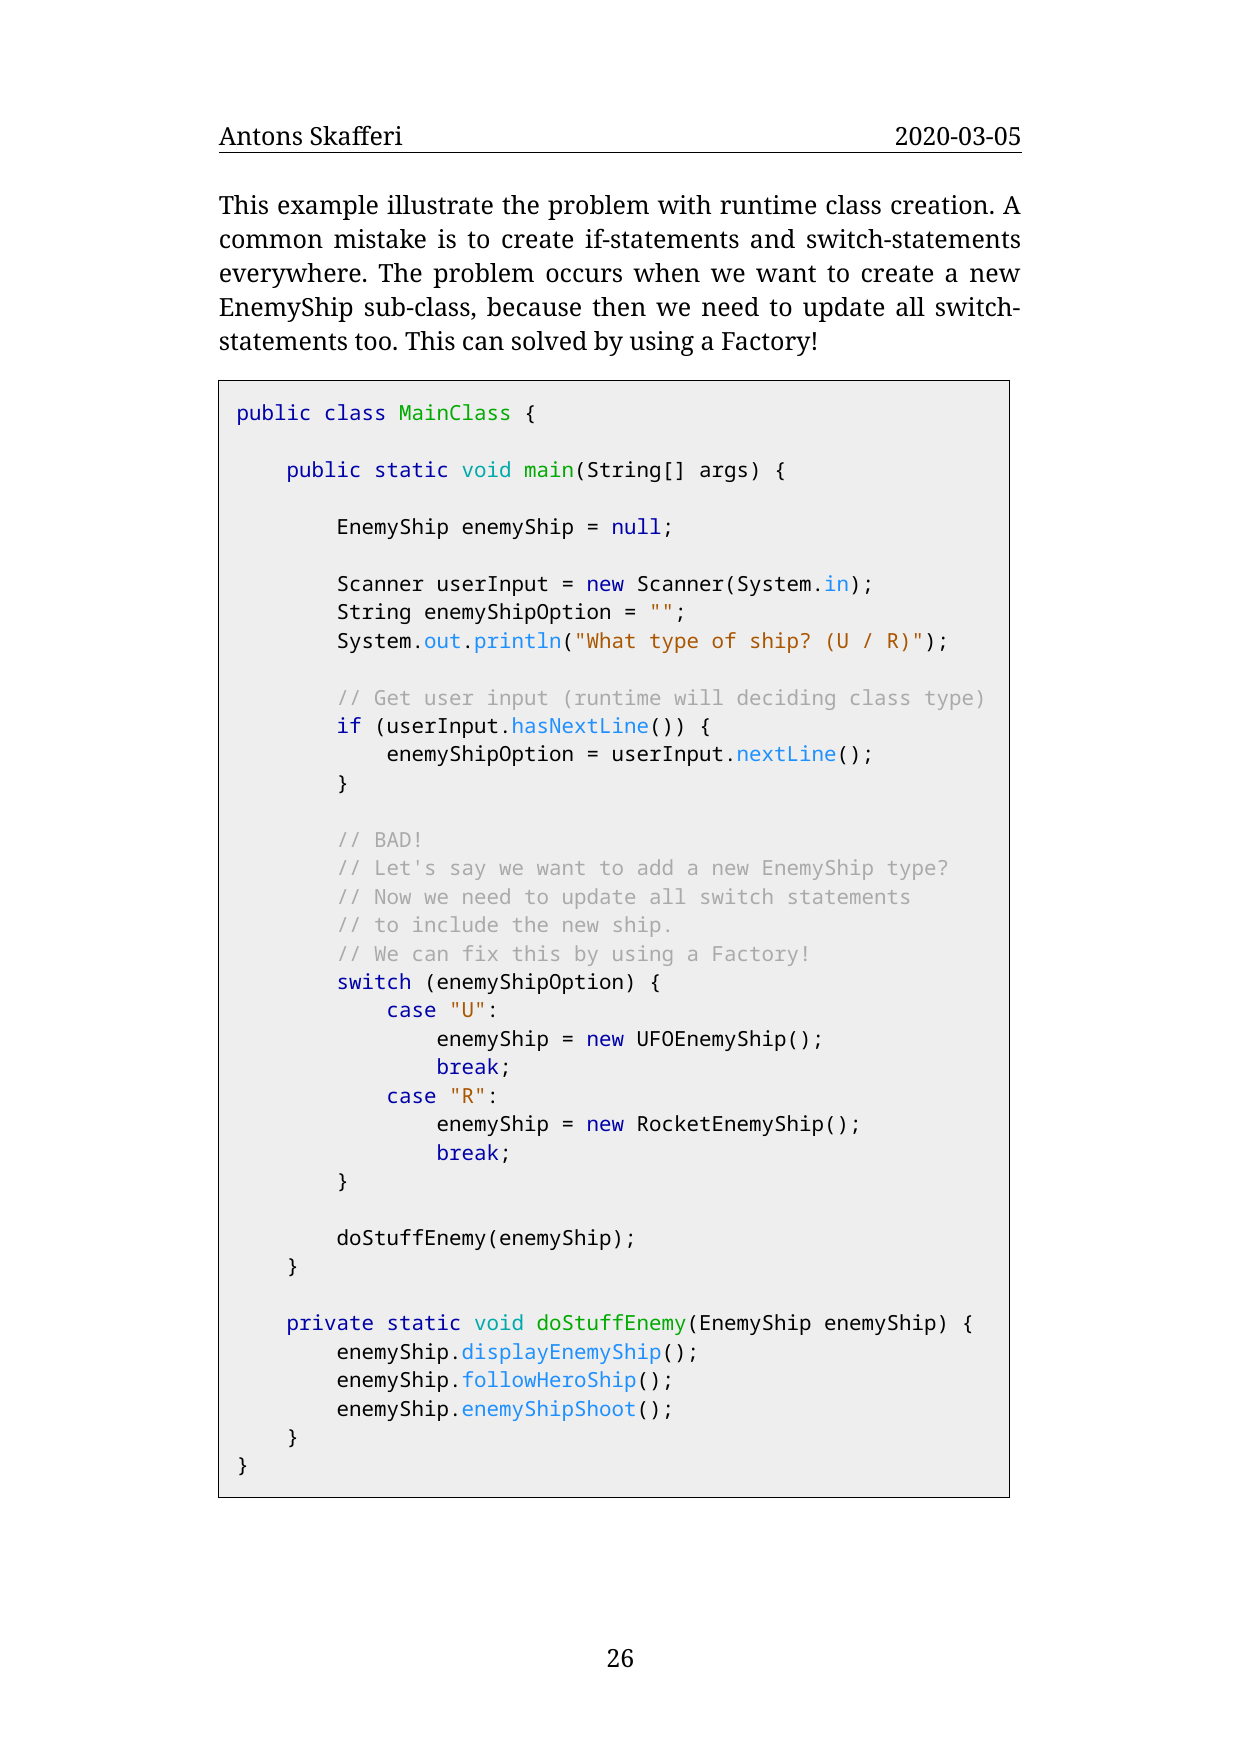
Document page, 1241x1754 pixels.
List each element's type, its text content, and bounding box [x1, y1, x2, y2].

text This example illustrate the problem with runtime class creation. A common mistake is to create if-statements and switch-statements everywhere. The problem occurs when we want to create a new EnemyShip sub-class, because then we need to update all switch-statements too. This can solved by using a Factory! [218, 188, 1022, 358]
